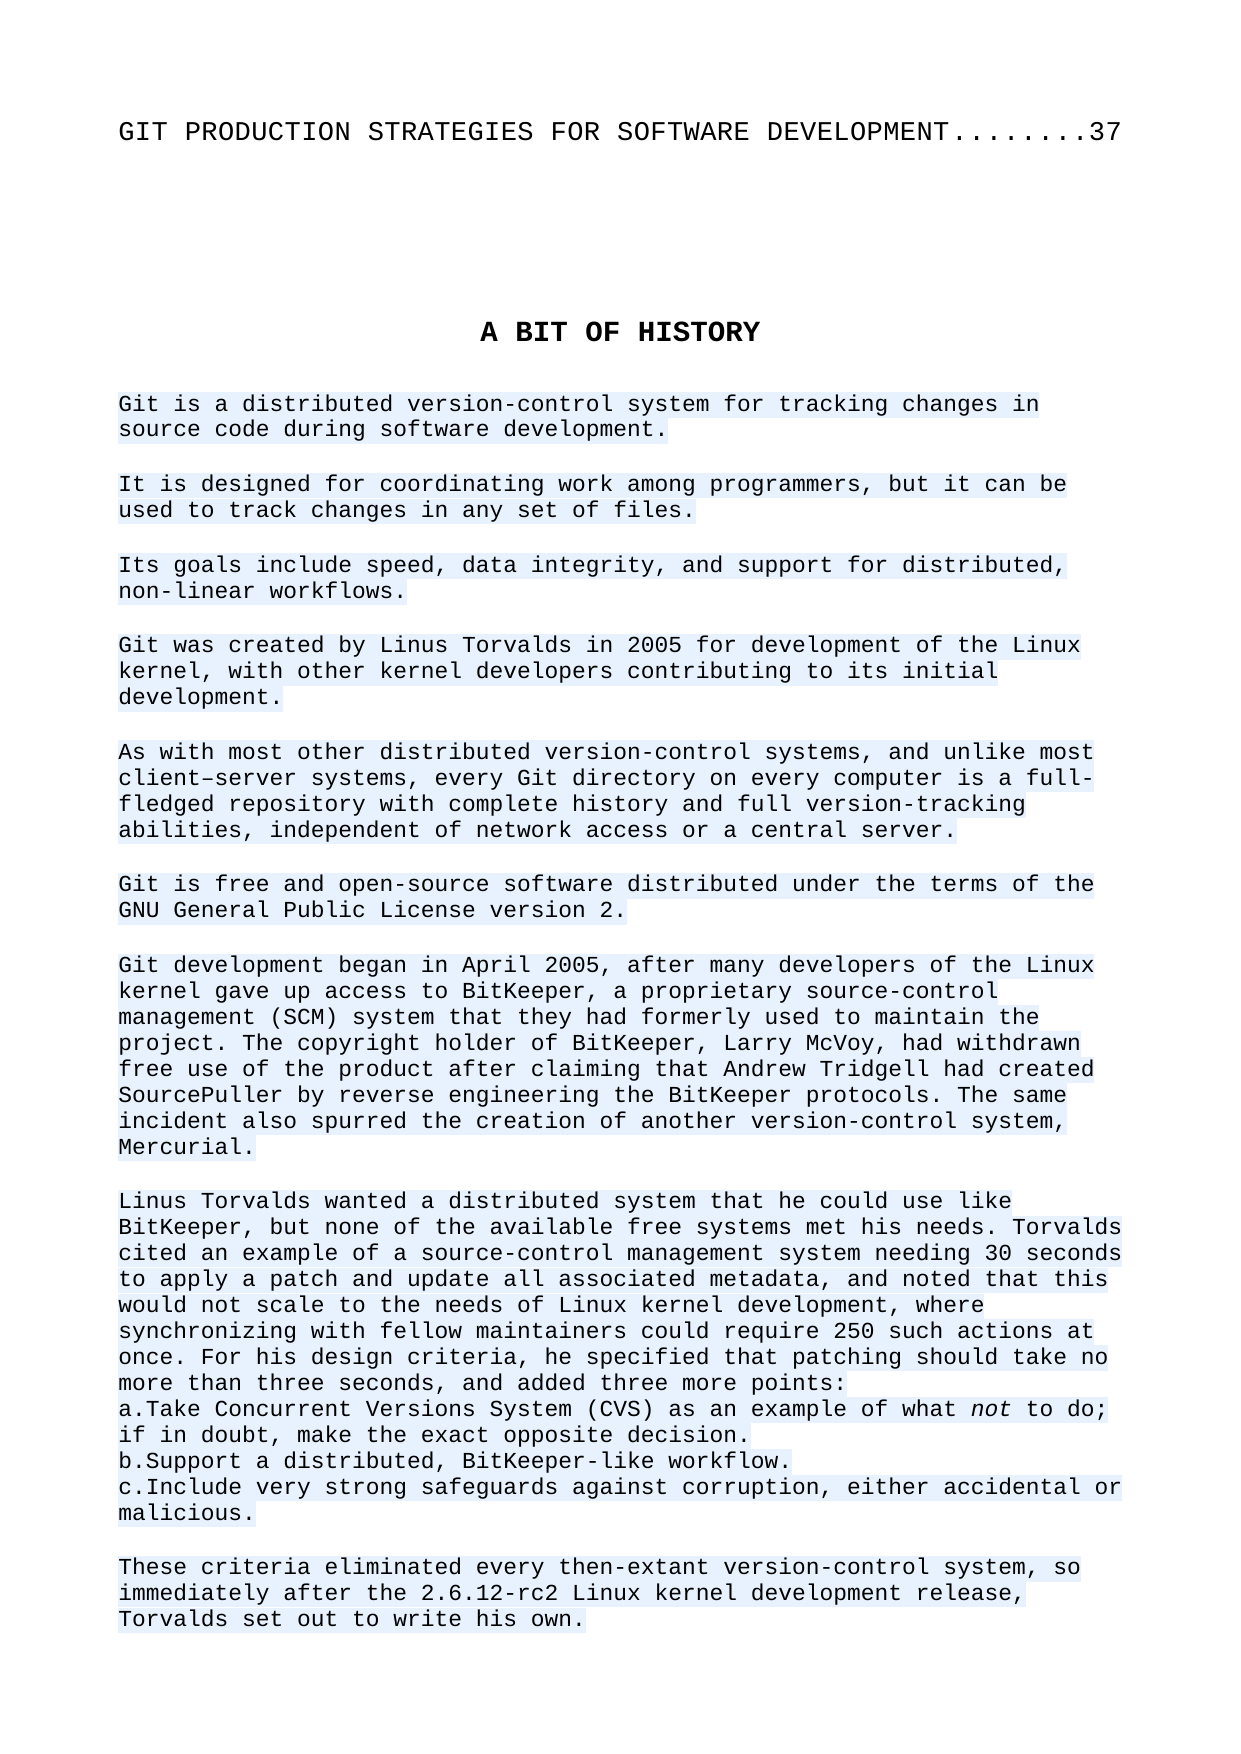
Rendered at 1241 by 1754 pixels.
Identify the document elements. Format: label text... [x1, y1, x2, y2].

text Git was created by Linus Torvalds in 2005 for development of the Linux kernel, with other kernel developers contributing to its initial development. [118, 634, 1122, 712]
text Git development began in April 2005, after many developers of the Linux kernel gave up access to BitKeeper, a proprietary source-control management (SCM) system that they had formerly used to maintain the project. The copyright holder of BitKeeper, Larry McVoy, had withdrawn free use of the product after claiming that Andrew Tridgell had created SourcePuller by reverse engineering the BitKeeper protocols. The same incident also spurred the creation of another version-control system, Mercurial. [118, 953, 1122, 1161]
text Linus Torvalds wanted a distributed system that he could use like BitKeeper, but none of the available free systems met his needs. Torvalds cited an example of a source-control management system needing 30 seconds to apply a patch and update all associated metadata, and noted that this would not scale to the needs of Linux kernel development, where synchronizing with fellow maintainers could require 250 such actions at once. For his design criteria, he specified that patching should take no more than three seconds, and added three more points: [118, 1190, 1122, 1397]
text It is designed for coordinating work among programmers, but it can be used to track changes in any set of files. [118, 472, 1122, 524]
text a.Take Concurrent Versions System (CVS) as an example of what not to do; if in doubt, make the exact opposite decision. [118, 1397, 1122, 1449]
text These criteria eliminated every then-extant version-control system, so immediately after the 2.6.12-rc2 Linux kernel development release, Torvalds set out to write his own. [118, 1556, 1122, 1633]
text c.Include very strong safeguards against corruption, either accidental or malicious. [118, 1475, 1122, 1527]
text Git is a distributed version-control system for tracking changes in source code during software development. [118, 392, 1122, 444]
subtitle A BIT OF HISTORY [118, 318, 1122, 351]
text b.Support a distributed, BitKeeper-like workflow. [118, 1449, 1122, 1475]
text As with most other distributed version-control systems, and unlike most client–server systems, every Git directory on every computer is a full-fledged repository with complete history and full version-tracking abilities, independent of network access or a central server. [118, 740, 1122, 844]
text GIT PRODUCTION STRATEGIES FOR SOFTWARE DEVELOPMENT 37 [118, 118, 1122, 149]
text Git is free and open-source software distributed under the terms of the GNU General Public License version 2. [118, 873, 1122, 925]
text Its goals include speed, data integrity, and support for distributed, non-linear workflows. [118, 553, 1122, 605]
